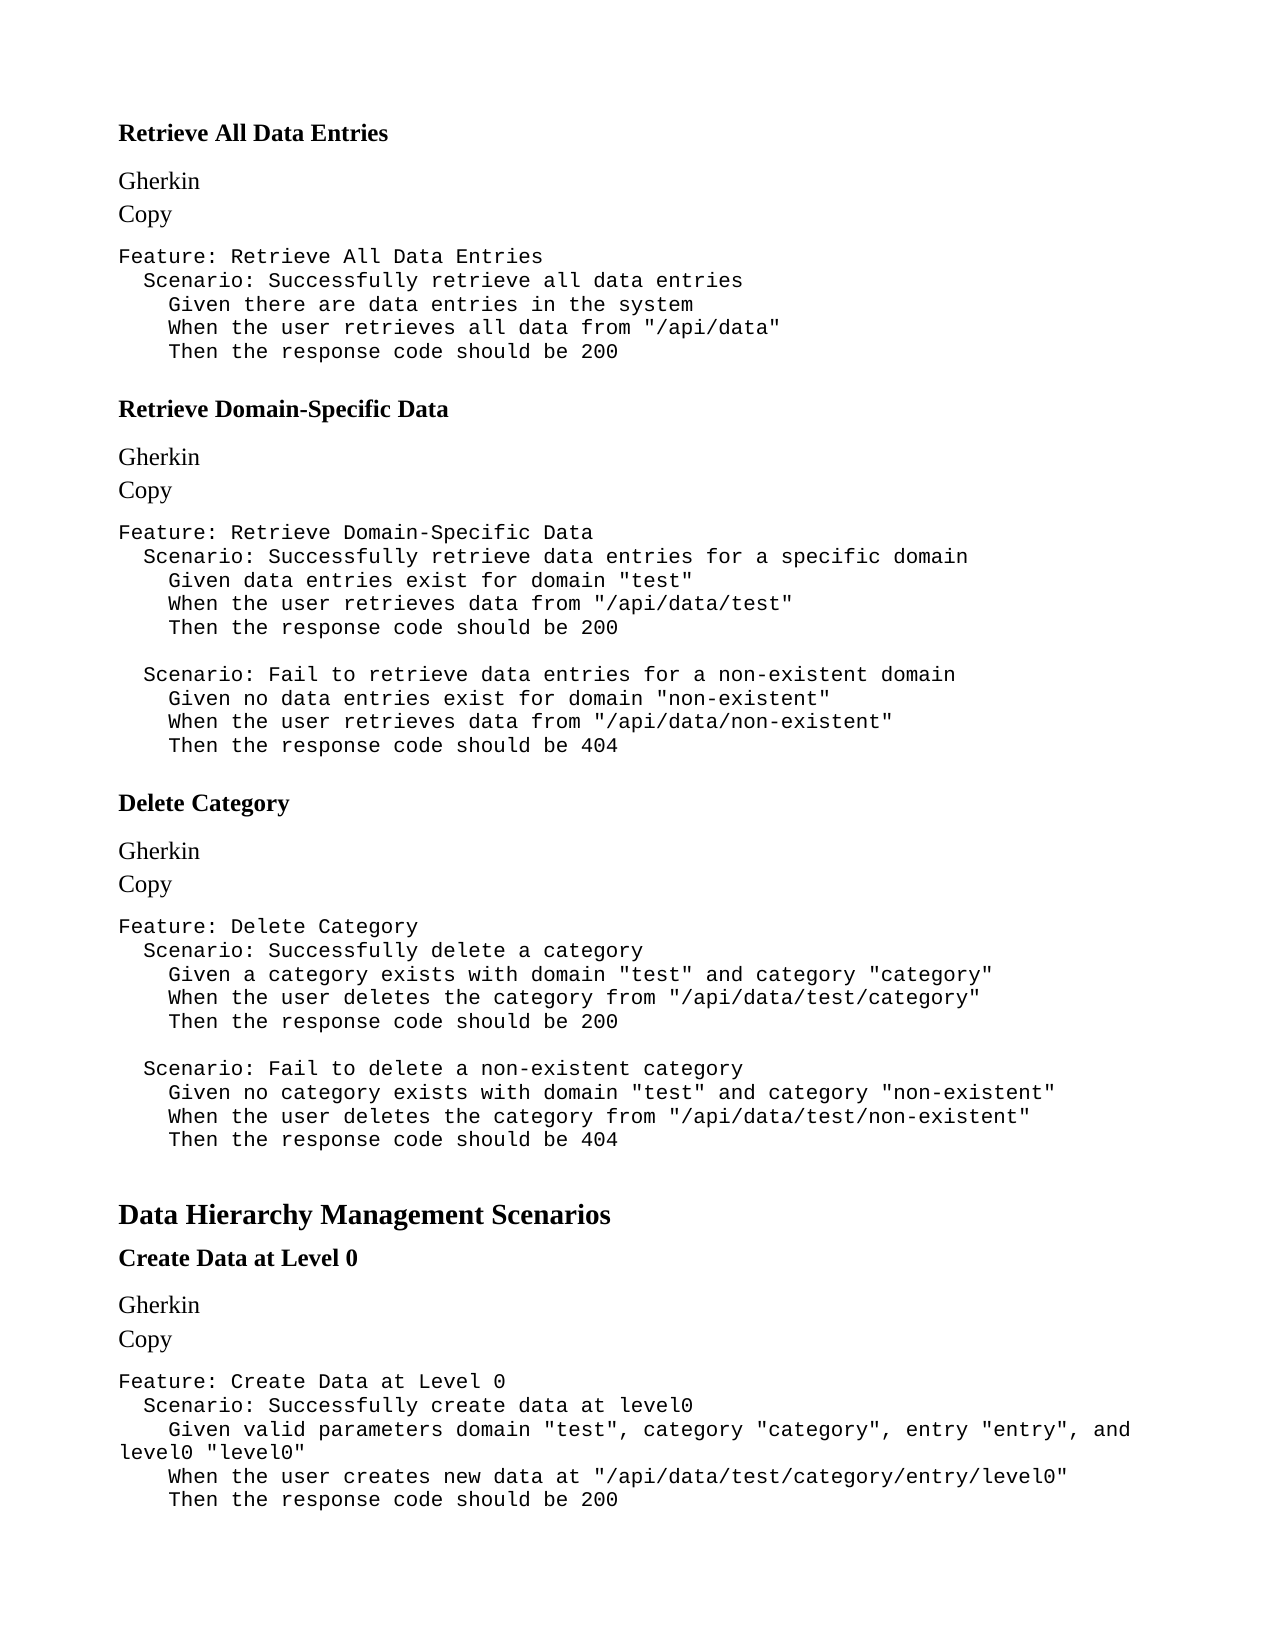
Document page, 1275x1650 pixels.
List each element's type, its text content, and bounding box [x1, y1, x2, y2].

text Scenario: Fail to delete a non-existent category [118, 1058, 1157, 1082]
text Then the response code should be 404 [118, 735, 1157, 759]
text When the user deletes the category from "/api/data/test/category" [118, 987, 1157, 1011]
text Then the response code should be 404 [118, 1129, 1157, 1153]
text Given valid parameters domain "test", category "category", entry "entry", and level0 "level0" [118, 1418, 1157, 1466]
text When the user retrieves data from "/api/data/test" [118, 593, 1157, 617]
text When the user retrieves data from "/api/data/non-existent" [118, 711, 1157, 735]
text When the user retrieves all data from "/api/data" [118, 317, 1157, 341]
text Then the response code should be 200 [118, 1489, 1157, 1513]
text Given there are data entries in the system [118, 294, 1157, 317]
text When the user deletes the category from "/api/data/test/non-existent" [118, 1106, 1157, 1129]
text Scenario: Successfully retrieve all data entries [118, 270, 1157, 294]
text Given a category exists with domain "test" and category "category" [118, 964, 1157, 987]
text Feature: Create Data at Level 0 [118, 1371, 1157, 1395]
text Then the response code should be 200 [118, 1011, 1157, 1035]
text Scenario: Successfully retrieve data entries for a specific domain [118, 546, 1157, 569]
text Gherkin [118, 166, 1157, 194]
text Given no category exists with domain "test" and category "non-existent" [118, 1082, 1157, 1106]
text Given data entries exist for domain "test" [118, 569, 1157, 593]
text Scenario: Successfully create data at level0 [118, 1395, 1157, 1418]
text Copy [118, 199, 1157, 227]
text Copy [118, 869, 1157, 898]
text Copy [118, 475, 1157, 503]
text Feature: Retrieve Domain-Specific Data [118, 522, 1157, 546]
text When the user creates new data at "/api/data/test/category/entry/level0" [118, 1466, 1157, 1489]
text Then the response code should be 200 [118, 341, 1157, 364]
text Gherkin [118, 836, 1157, 864]
text Scenario: Successfully delete a category [118, 940, 1157, 964]
text Then the response code should be 200 [118, 617, 1157, 641]
text Delete Category [118, 788, 1157, 817]
text Create Data at Level 0 [118, 1243, 1157, 1272]
text Gherkin [118, 1291, 1157, 1319]
text Retrieve All Data Entries [118, 118, 1157, 147]
text Feature: Retrieve All Data Entries [118, 246, 1157, 270]
text Given no data entries exist for domain "non-existent" [118, 688, 1157, 711]
text Gherkin [118, 442, 1157, 470]
text Copy [118, 1324, 1157, 1352]
text Scenario: Fail to retrieve data entries for a non-existent domain [118, 664, 1157, 688]
subtitle Data Hierarchy Management Scenarios [118, 1197, 1157, 1231]
text Feature: Delete Category [118, 916, 1157, 940]
text Retrieve Domain-Specific Data [118, 394, 1157, 423]
